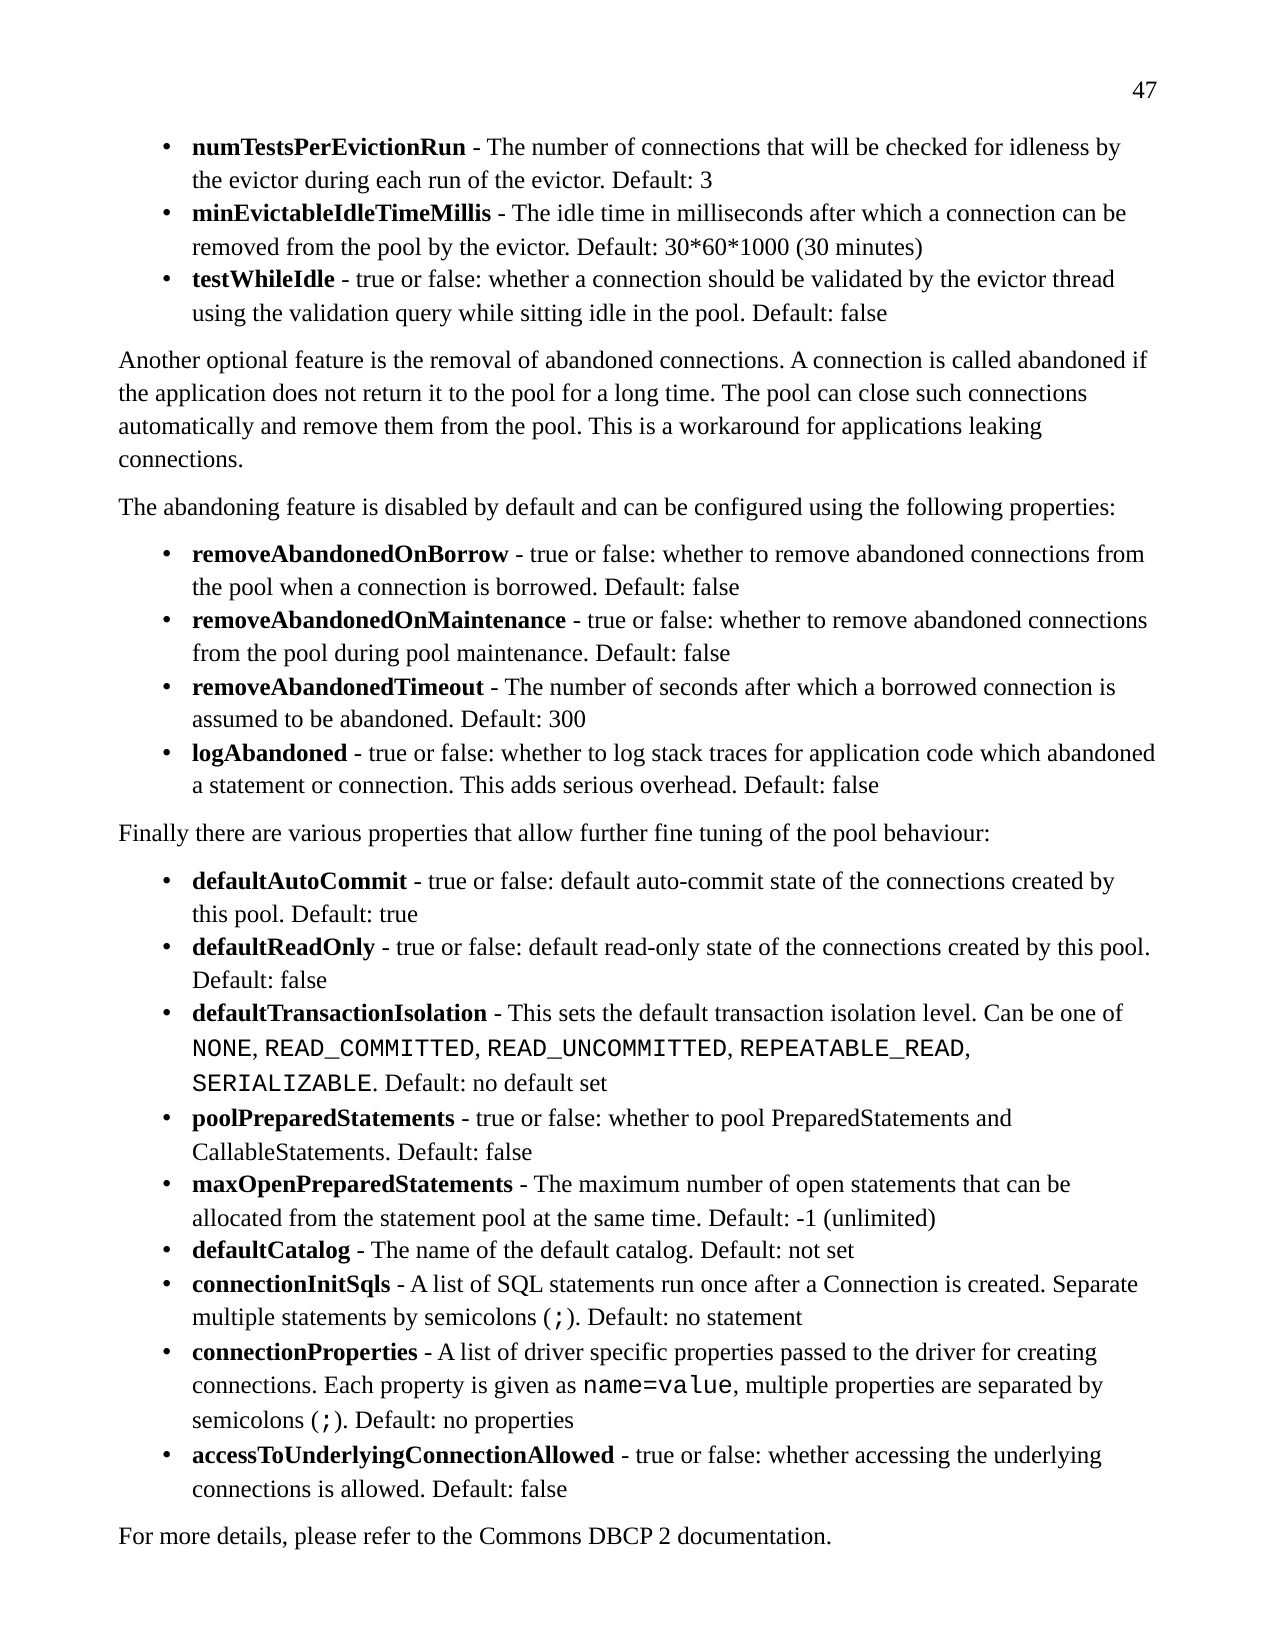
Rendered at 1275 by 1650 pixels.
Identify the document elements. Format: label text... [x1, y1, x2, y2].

text For more details, please refer to the Commons DBCP 2 documentation. [118, 1521, 1157, 1550]
list connectionInitSqls - A list of SQL statements run once after a Connection is created. Separate multiple statements by semicolons (;). Default: no statement [162, 1269, 1157, 1332]
text Another optional feature is the removal of abandoned connections. A connection is called abandoned if the application does not return it to the pool for a long time. The pool can close such connections automatically and remove them from the pool. This is a workaround for applications leaking connections. [118, 345, 1157, 473]
text The abandoning feature is disabled by default and can be configured using the following properties: [118, 492, 1157, 521]
text Finally there are various properties that allow further fine tuning of the pool behaviour: [118, 818, 1157, 847]
list maxOpenPreparedStatements - The maximum number of open statements that can be allocated from the statement pool at the same time. Default: -1 (unlimited) [162, 1169, 1157, 1231]
list defaultTransactionIsolation - This sets the default transaction isolation level. Can be one of NONE, READ_COMMITTED, READ_UNCOMMITTED, REPEATABLE_READ, SERIALIZABLE. Default: no default set [162, 998, 1157, 1099]
list poolPreparedStatements - true or false: whether to pool PreparedStatements and CallableStatements. Default: false [162, 1103, 1157, 1165]
list minEvictableIdleTimeMillis - The idle time in milliseconds after which a connection can be removed from the pool by the evictor. Default: 30*60*1000 (30 minutes) [162, 198, 1157, 260]
list removeAbandonedTimeout - The number of seconds after which a borrowed connection is assumed to be abandoned. Default: 300 [162, 672, 1157, 733]
list removeAbandonedOnBorrow - true or false: whether to remove abandoned connections from the pool when a connection is borrowed. Default: false [162, 539, 1157, 601]
list accessToUnderlyingConnectionAllowed - true or false: whether accessing the underlying connections is allowed. Default: false [162, 1441, 1157, 1502]
list numTestsPerEvictionRun - The number of connections that will be checked for idleness by the evictor during each run of the evictor. Default: 3 [162, 132, 1157, 194]
list removeAbandonedOnMaintenance - true or false: whether to remove abandoned connections from the pool during pool maintenance. Default: false [162, 606, 1157, 667]
list testWhileIdle - true or false: whether a connection should be validated by the evictor thread using the validation query while sitting idle in the pool. Default: false [162, 264, 1157, 326]
list defaultReadOnly - true or false: default read-only state of the connections created by this pool. Default: false [162, 932, 1157, 994]
list defaultAutoCommit - true or false: default auto-commit state of the connections created by this pool. Default: true [162, 866, 1157, 928]
list defaultCatalog - The name of the default catalog. Default: not set [162, 1236, 1157, 1264]
list logAbandoned - true or false: whether to log stack traces for application code which abandoned a statement or connection. This adds serious overhead. Default: false [162, 738, 1157, 799]
list connectionProperties - A list of driver specific properties passed to the driver for creating connections. Each property is given as name=value, multiple properties are separated by semicolons (;). Default: no properties [162, 1337, 1157, 1436]
